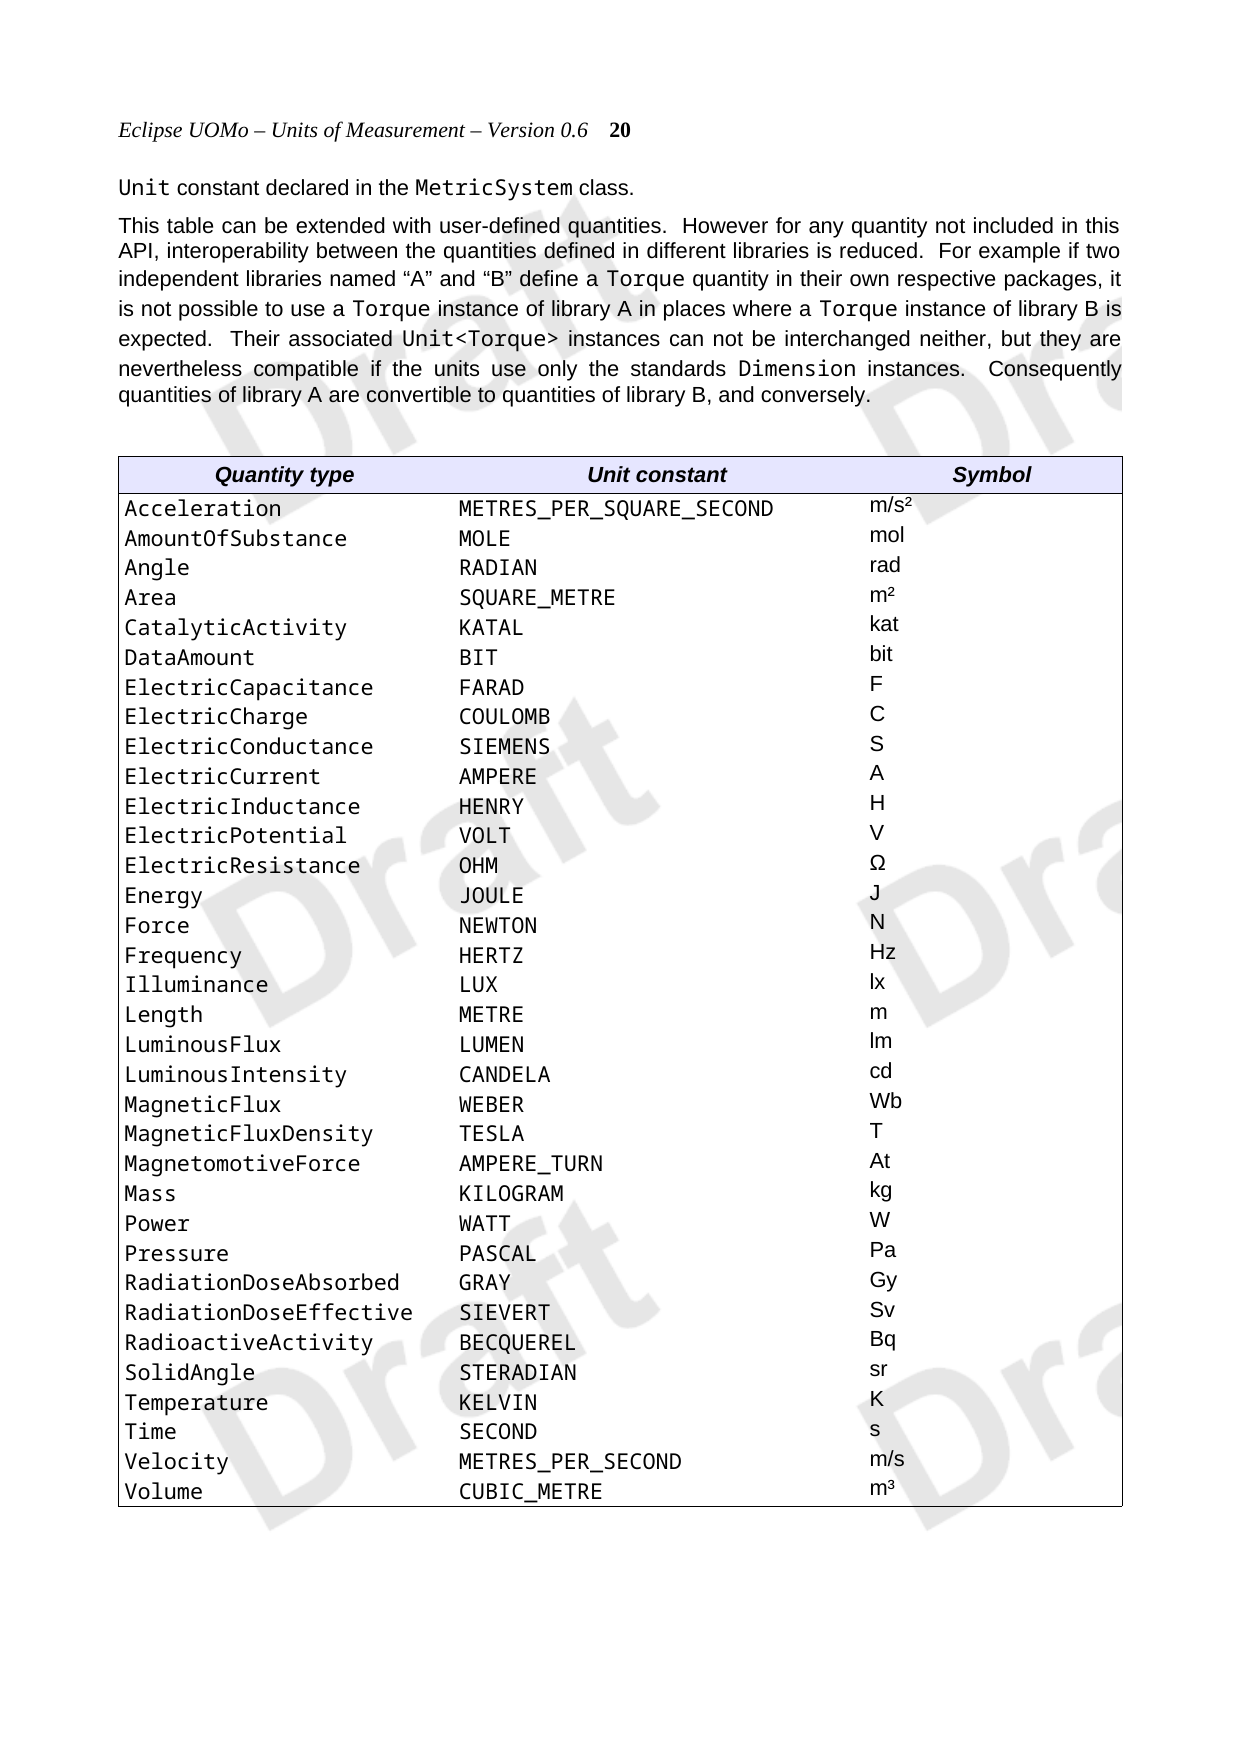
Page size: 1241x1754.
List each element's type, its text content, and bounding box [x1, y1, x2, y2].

table_cell m³ [863, 1476, 1122, 1506]
table_cell HENRY [453, 791, 863, 821]
table_cell Pressure [119, 1238, 453, 1267]
picture [118, 117, 1122, 172]
picture [118, 1507, 1122, 1636]
table_cell Angle [119, 553, 453, 582]
table_cell ElectricPotential [119, 821, 453, 850]
table_cell HERTZ [453, 940, 863, 969]
table_cell COULOMB [453, 701, 863, 731]
table_cell GRAY [453, 1268, 863, 1297]
table_cell lm [863, 1029, 1122, 1059]
table_cell RadioactiveActivity [119, 1327, 453, 1357]
table_cell MagnetomotiveForce [119, 1148, 453, 1178]
text Unit constant declared in the MetricSystem class. [118, 172, 1122, 202]
table_cell Energy [119, 880, 453, 910]
picture [118, 202, 1122, 214]
table_cell SIEVERT [453, 1297, 863, 1327]
table_header Quantity type [119, 457, 453, 493]
table_cell METRES_PER_SECOND [453, 1446, 863, 1476]
table_cell Hz [863, 940, 1122, 969]
table_cell m [863, 999, 1122, 1029]
table_cell rad [863, 553, 1122, 582]
table_cell STERADIAN [453, 1357, 863, 1387]
table_cell ElectricInductance [119, 791, 453, 821]
table_cell RadiationDoseEffective [119, 1297, 453, 1327]
table_cell W [863, 1208, 1122, 1238]
table_cell Length [119, 999, 453, 1029]
table_cell m/s² [863, 494, 1122, 523]
table_cell CUBIC_METRE [453, 1476, 863, 1506]
table_cell OHM [453, 850, 863, 880]
table_cell ElectricCharge [119, 701, 453, 731]
table_cell Volume [119, 1476, 453, 1506]
table_cell CANDELA [453, 1059, 863, 1089]
table_cell Time [119, 1416, 453, 1446]
table_cell BIT [453, 642, 863, 672]
table_cell Gy [863, 1268, 1122, 1297]
table_cell ElectricConductance [119, 731, 453, 761]
table_cell F [863, 672, 1122, 701]
table_cell MOLE [453, 523, 863, 552]
table_cell SECOND [453, 1416, 863, 1446]
table_cell K [863, 1387, 1122, 1416]
table_cell Ω [863, 850, 1122, 880]
table_cell cd [863, 1059, 1122, 1089]
table_cell METRES_PER_SQUARE_SECOND [453, 494, 863, 523]
table_cell C [863, 701, 1122, 731]
table_cell H [863, 791, 1122, 821]
table_cell sr [863, 1357, 1122, 1387]
table_cell m/s [863, 1446, 1122, 1476]
table_cell T [863, 1119, 1122, 1148]
table_cell MagneticFlux [119, 1089, 453, 1118]
table_cell TESLA [453, 1119, 863, 1148]
table_cell ElectricCapacitance [119, 672, 453, 701]
table_cell MagneticFluxDensity [119, 1119, 453, 1148]
table_cell SQUARE_METRE [453, 582, 863, 612]
table_cell Area [119, 582, 453, 612]
table_cell Mass [119, 1178, 453, 1208]
table_cell BECQUEREL [453, 1327, 863, 1357]
table_cell Bq [863, 1327, 1122, 1357]
table_cell KATAL [453, 612, 863, 642]
table_cell mol [863, 523, 1122, 552]
table_cell V [863, 821, 1122, 850]
table_cell Frequency [119, 940, 453, 969]
table_cell LuminousIntensity [119, 1059, 453, 1089]
table_cell KELVIN [453, 1387, 863, 1416]
table_cell CatalyticActivity [119, 612, 453, 642]
table_cell ElectricCurrent [119, 761, 453, 791]
table_cell S [863, 731, 1122, 761]
table_cell Acceleration [119, 494, 453, 523]
table_cell WEBER [453, 1089, 863, 1118]
table_cell Power [119, 1208, 453, 1238]
table_cell WATT [453, 1208, 863, 1238]
table_cell SolidAngle [119, 1357, 453, 1387]
table_cell PASCAL [453, 1238, 863, 1267]
table_cell lx [863, 970, 1122, 999]
table_cell DataAmount [119, 642, 453, 672]
table_cell SIEMENS [453, 731, 863, 761]
table_cell kg [863, 1178, 1122, 1208]
table_cell LUX [453, 970, 863, 999]
table_cell METRE [453, 999, 863, 1029]
picture [118, 407, 1122, 456]
table_cell KILOGRAM [453, 1178, 863, 1208]
table_cell J [863, 880, 1122, 910]
table_cell LuminousFlux [119, 1029, 453, 1059]
table_cell Illuminance [119, 970, 453, 999]
table_cell A [863, 761, 1122, 791]
table_cell s [863, 1416, 1122, 1446]
table_cell LUMEN [453, 1029, 863, 1059]
table_cell RADIAN [453, 553, 863, 582]
table_cell AMPERE_TURN [453, 1148, 863, 1178]
table_cell Force [119, 910, 453, 940]
table_cell Wb [863, 1089, 1122, 1118]
table_header Symbol [863, 457, 1122, 493]
table_cell AMPERE [453, 761, 863, 791]
table_cell Sv [863, 1297, 1122, 1327]
table_cell VOLT [453, 821, 863, 850]
table_cell NEWTON [453, 910, 863, 940]
table_cell N [863, 910, 1122, 940]
table_cell At [863, 1148, 1122, 1178]
table_cell AmountOfSubstance [119, 523, 453, 552]
table_cell Temperature [119, 1387, 453, 1416]
table_cell bit [863, 642, 1122, 672]
table_cell Pa [863, 1238, 1122, 1267]
table_cell Velocity [119, 1446, 453, 1476]
table_cell FARAD [453, 672, 863, 701]
text This table can be extended with user-defined quantities. However for any quantity not included in this API, interoperability between the quantities defined in different libraries is reduced. For example if two independent libraries named “A” and “B” define a Torque quantity in their own respective packages, it is not possible to use a Torque instance of library A in places where a Torque instance of library B is expected. Their associated Unit<Torque> instances can not be interchanged neither, but they are nevertheless compatible if the units use only the standards Dimension instances. Consequently quantities of library A are convertible to quantities of library B, and conversely. [118, 214, 1122, 407]
table_cell kat [863, 612, 1122, 642]
table_cell RadiationDoseAbsorbed [119, 1268, 453, 1297]
table_header Unit constant [453, 457, 863, 493]
table_cell m² [863, 582, 1122, 612]
table_cell JOULE [453, 880, 863, 910]
table_cell ElectricResistance [119, 850, 453, 880]
